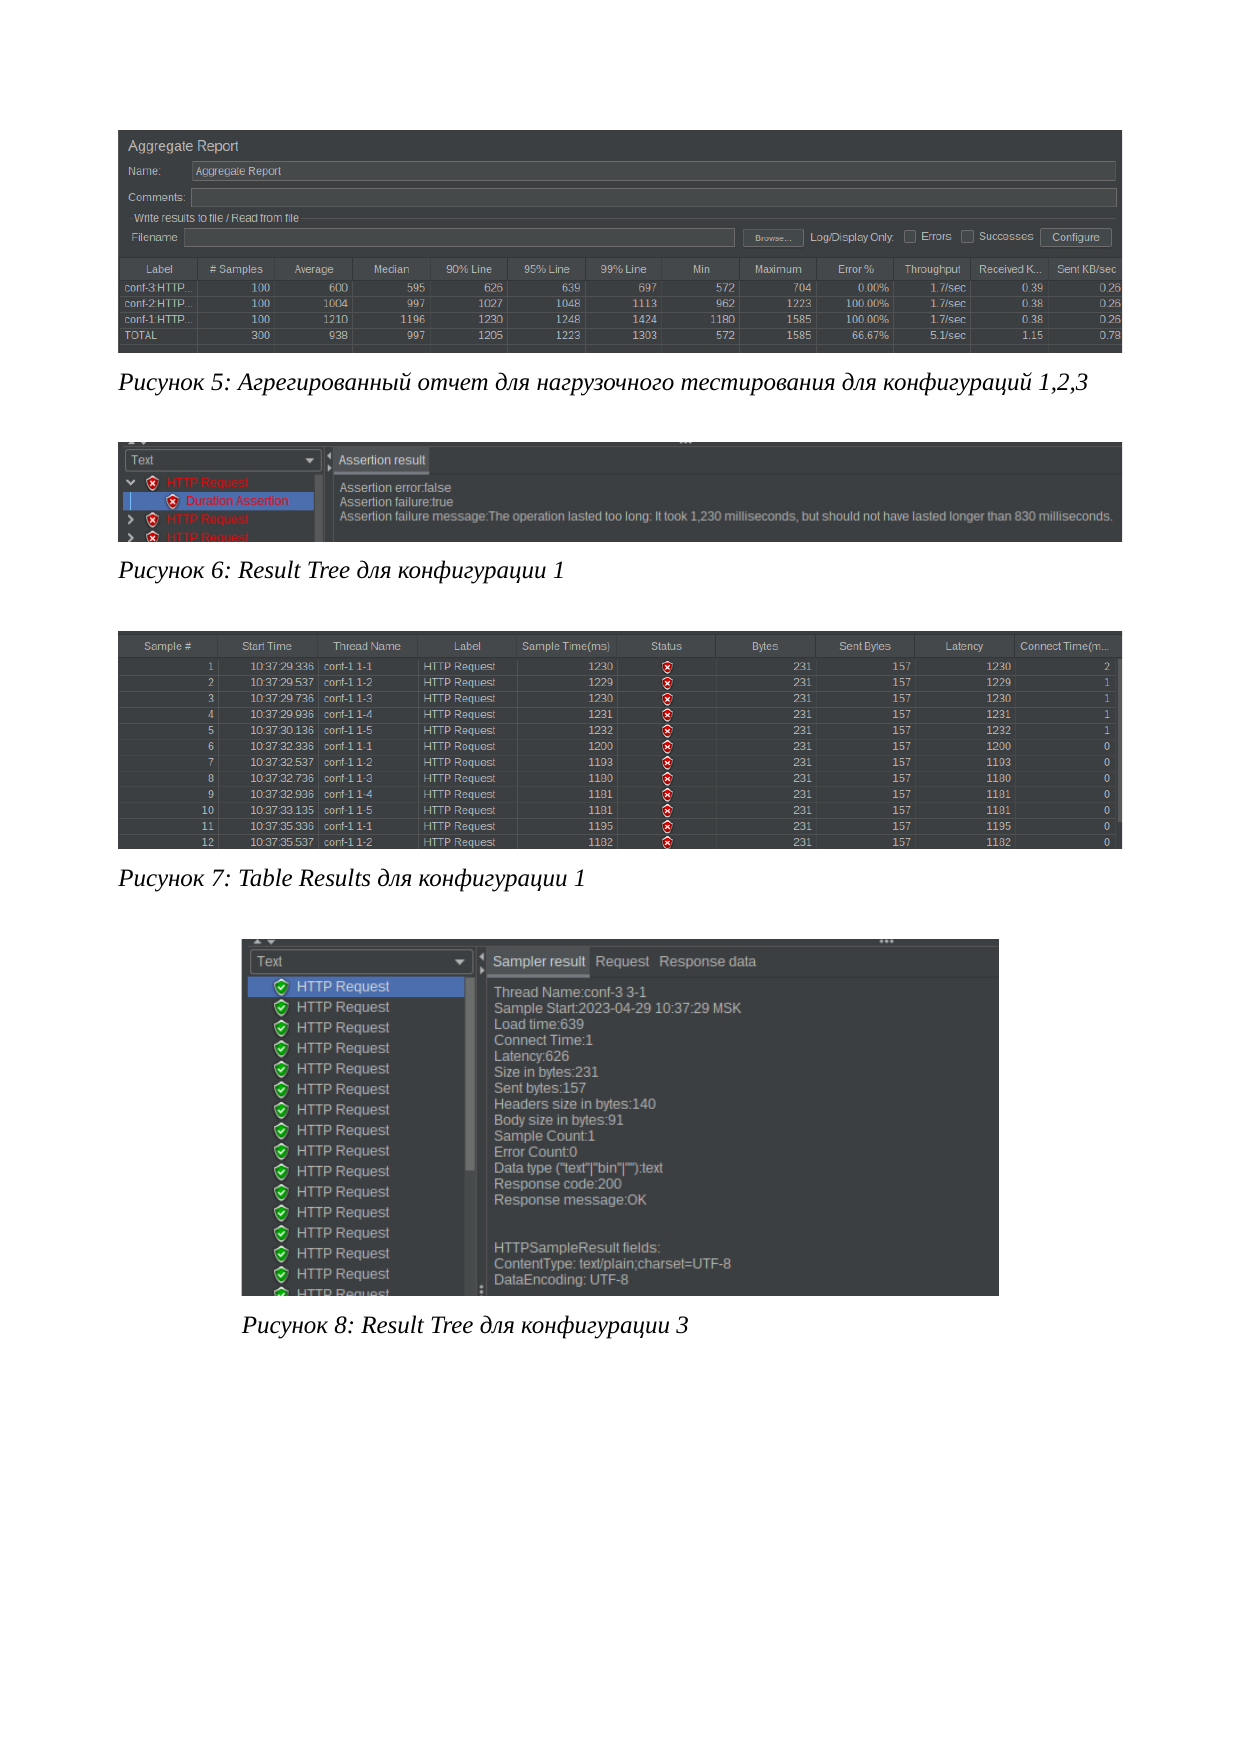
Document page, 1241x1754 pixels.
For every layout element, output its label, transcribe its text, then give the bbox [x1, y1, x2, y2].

picture [118, 442, 1123, 542]
picture [241, 939, 999, 1296]
text Рисунок 5: Агрегированный отчет для нагрузочного тестирования для конфигураций 1,2,3 [118, 353, 1122, 396]
text Рисунок 8: Result Tree для конфигурации 3 [242, 1296, 999, 1339]
picture [118, 130, 1123, 353]
text Рисунок 7: Table Results для конфигурации 1 [118, 849, 1122, 892]
text Рисунок 6: Result Tree для конфигурации 1 [118, 542, 1122, 584]
picture [118, 631, 1123, 849]
